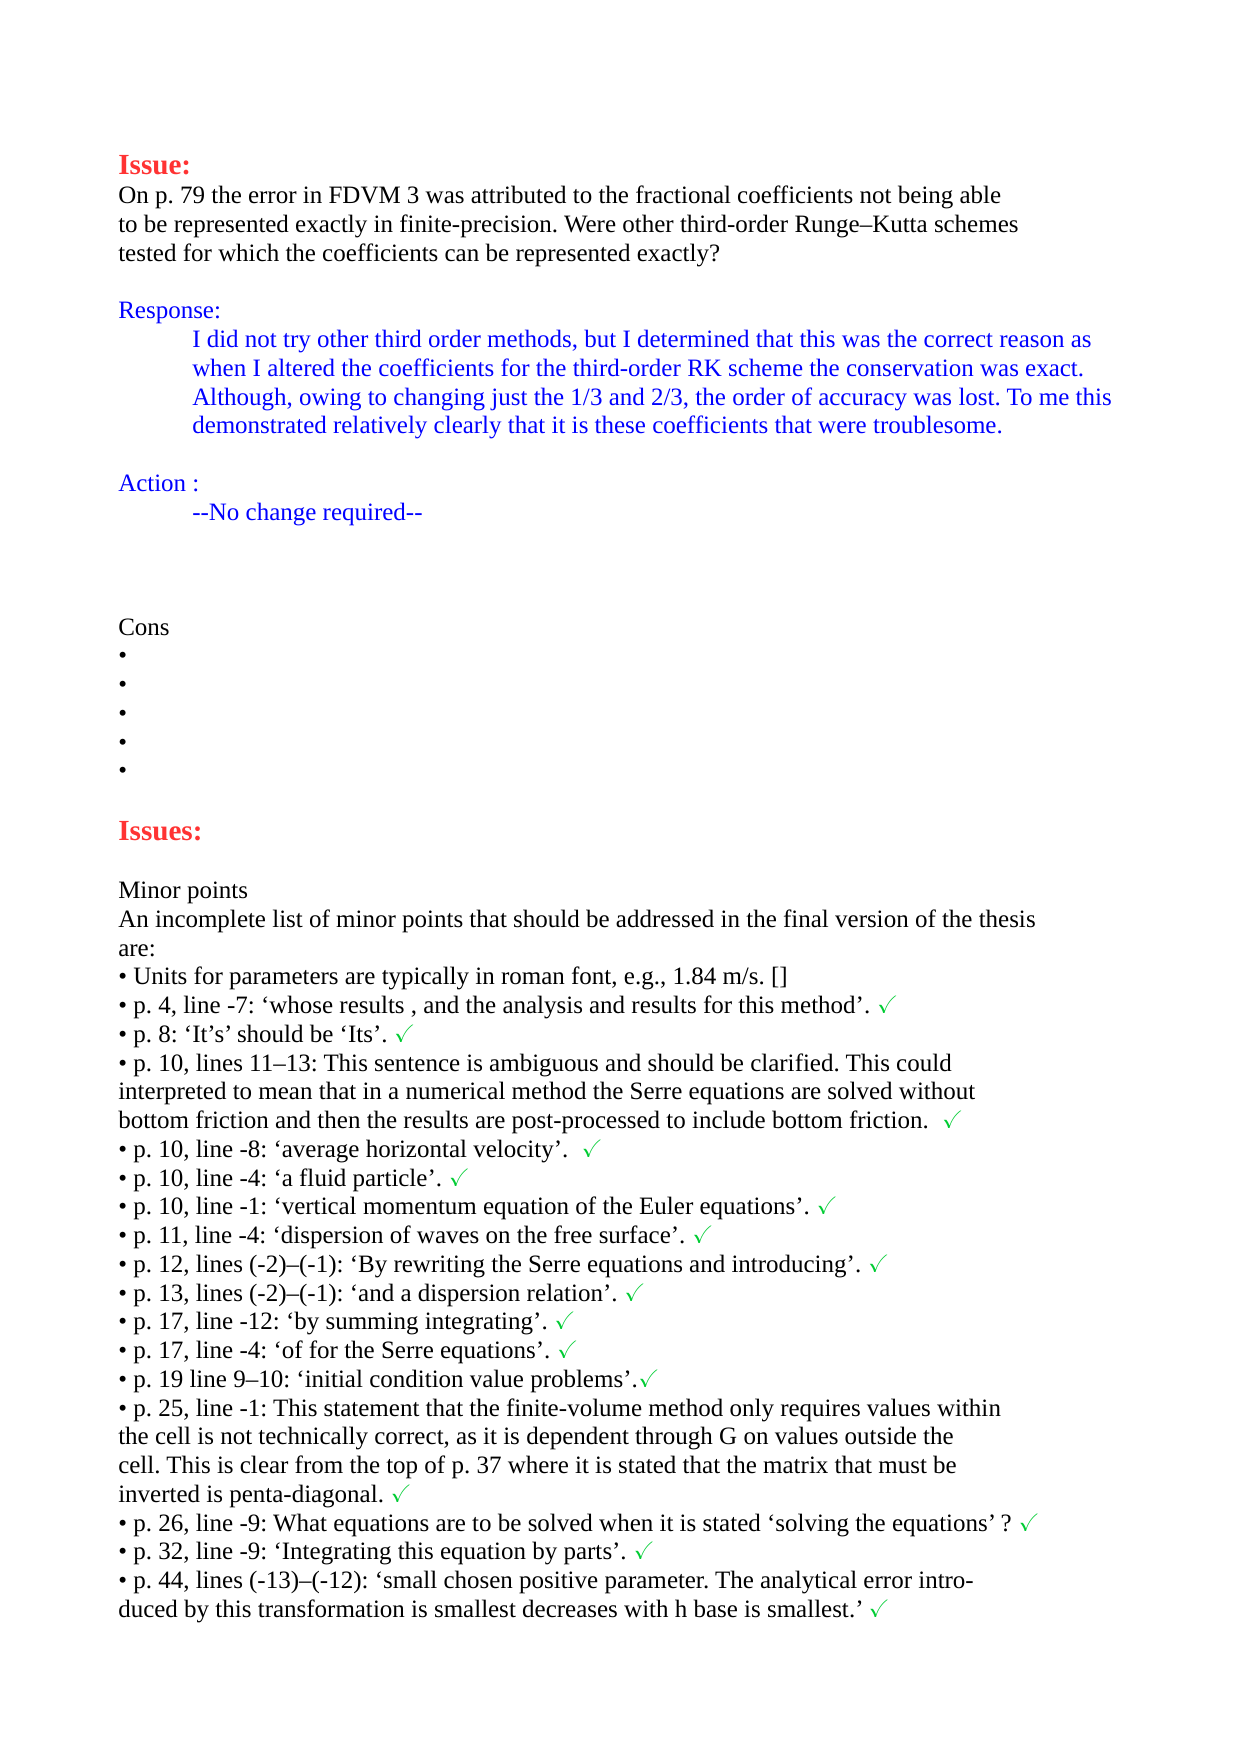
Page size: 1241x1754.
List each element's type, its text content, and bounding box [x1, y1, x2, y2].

text • p. 17, line -4: ‘of for the Serre equations’. ✓ [118, 1335, 1122, 1364]
text • p. 10, line -1: ‘vertical momentum equation of the Euler equations’. ✓ [118, 1191, 1122, 1220]
text • p. 10, lines 11–13: This sentence is ambiguous and should be clarified. This could [118, 1048, 1122, 1076]
text • p. 12, lines (-2)–(-1): ‘By rewriting the Serre equations and introducing’. ✓ [118, 1249, 1122, 1278]
text to be represented exactly in finite-precision. Were other third-order Runge–Kutta schemes [118, 209, 1122, 238]
text • [118, 755, 1122, 784]
text • [118, 727, 1122, 755]
text • [118, 669, 1122, 698]
text • p. 19 line 9–10: ‘initial condition value problems’.✓ [118, 1364, 1122, 1393]
text inverted is penta-diagonal. ✓ [118, 1479, 1122, 1508]
text Response: [118, 295, 1122, 324]
text • p. 13, lines (-2)–(-1): ‘and a dispersion relation’. ✓ [118, 1278, 1122, 1306]
text • p. 8: ‘It’s’ should be ‘Its’. ✓ [118, 1019, 1122, 1048]
text • p. 25, line -1: This statement that the finite-volume method only requires values within [118, 1393, 1122, 1421]
text An incomplete list of minor points that should be addressed in the final version of the thesis [118, 904, 1122, 933]
text • p. 10, line -8: ‘average horizontal velocity’. ✓ [118, 1134, 1122, 1163]
text • p. 32, line -9: ‘Integrating this equation by parts’. ✓ [118, 1536, 1122, 1565]
text tested for which the coefficients can be represented exactly? [118, 238, 1122, 267]
text are: [118, 933, 1122, 961]
text Issue: [118, 147, 1122, 180]
text I did not try other third order methods, but I determined that this was the correct reason as when I altered the coefficients for the third-order RK scheme the conservation was exact. Although, owing to changing just the 1/3 and 2/3, the order of accuracy was lost. To me this demonstrated relatively clearly that it is these coefficients that were troublesome. [192, 324, 1122, 439]
text interpreted to mean that in a numerical method the Serre equations are solved without [118, 1076, 1122, 1105]
text • [118, 640, 1122, 669]
text cell. This is clear from the top of p. 37 where it is stated that the matrix that must be [118, 1450, 1122, 1479]
text • p. 44, lines (-13)–(-12): ‘small chosen positive parameter. The analytical error intro- [118, 1565, 1122, 1594]
text • p. 10, line -4: ‘a fluid particle’. ✓ [118, 1163, 1122, 1191]
text --No change required-- [192, 497, 1122, 525]
text On p. 79 the error in FDVM 3 was attributed to the fractional coefficients not being able [118, 180, 1122, 209]
text • p. 17, line -12: ‘by summing integrating’. ✓ [118, 1306, 1122, 1335]
text the cell is not technically correct, as it is dependent through G on values outside the [118, 1421, 1122, 1450]
text bottom friction and then the results are post-processed to include bottom friction. ✓ [118, 1105, 1122, 1134]
text • Units for parameters are typically in roman font, e.g., 1.84 m/s. [] [118, 961, 1122, 990]
text • p. 4, line -7: ‘whose results , and the analysis and results for this method’. ✓ [118, 990, 1122, 1019]
text • [118, 698, 1122, 727]
text • p. 26, line -9: What equations are to be solved when it is stated ‘solving the equations’ ? ✓ [118, 1508, 1122, 1536]
text Action : [118, 468, 1122, 497]
text duced by this transformation is smallest decreases with h base is smallest.’ ✓ [118, 1594, 1122, 1623]
text Issues: [118, 813, 1122, 846]
text • p. 11, line -4: ‘dispersion of waves on the free surface’. ✓ [118, 1220, 1122, 1249]
text Cons [118, 612, 1122, 640]
text Minor points [118, 875, 1122, 904]
